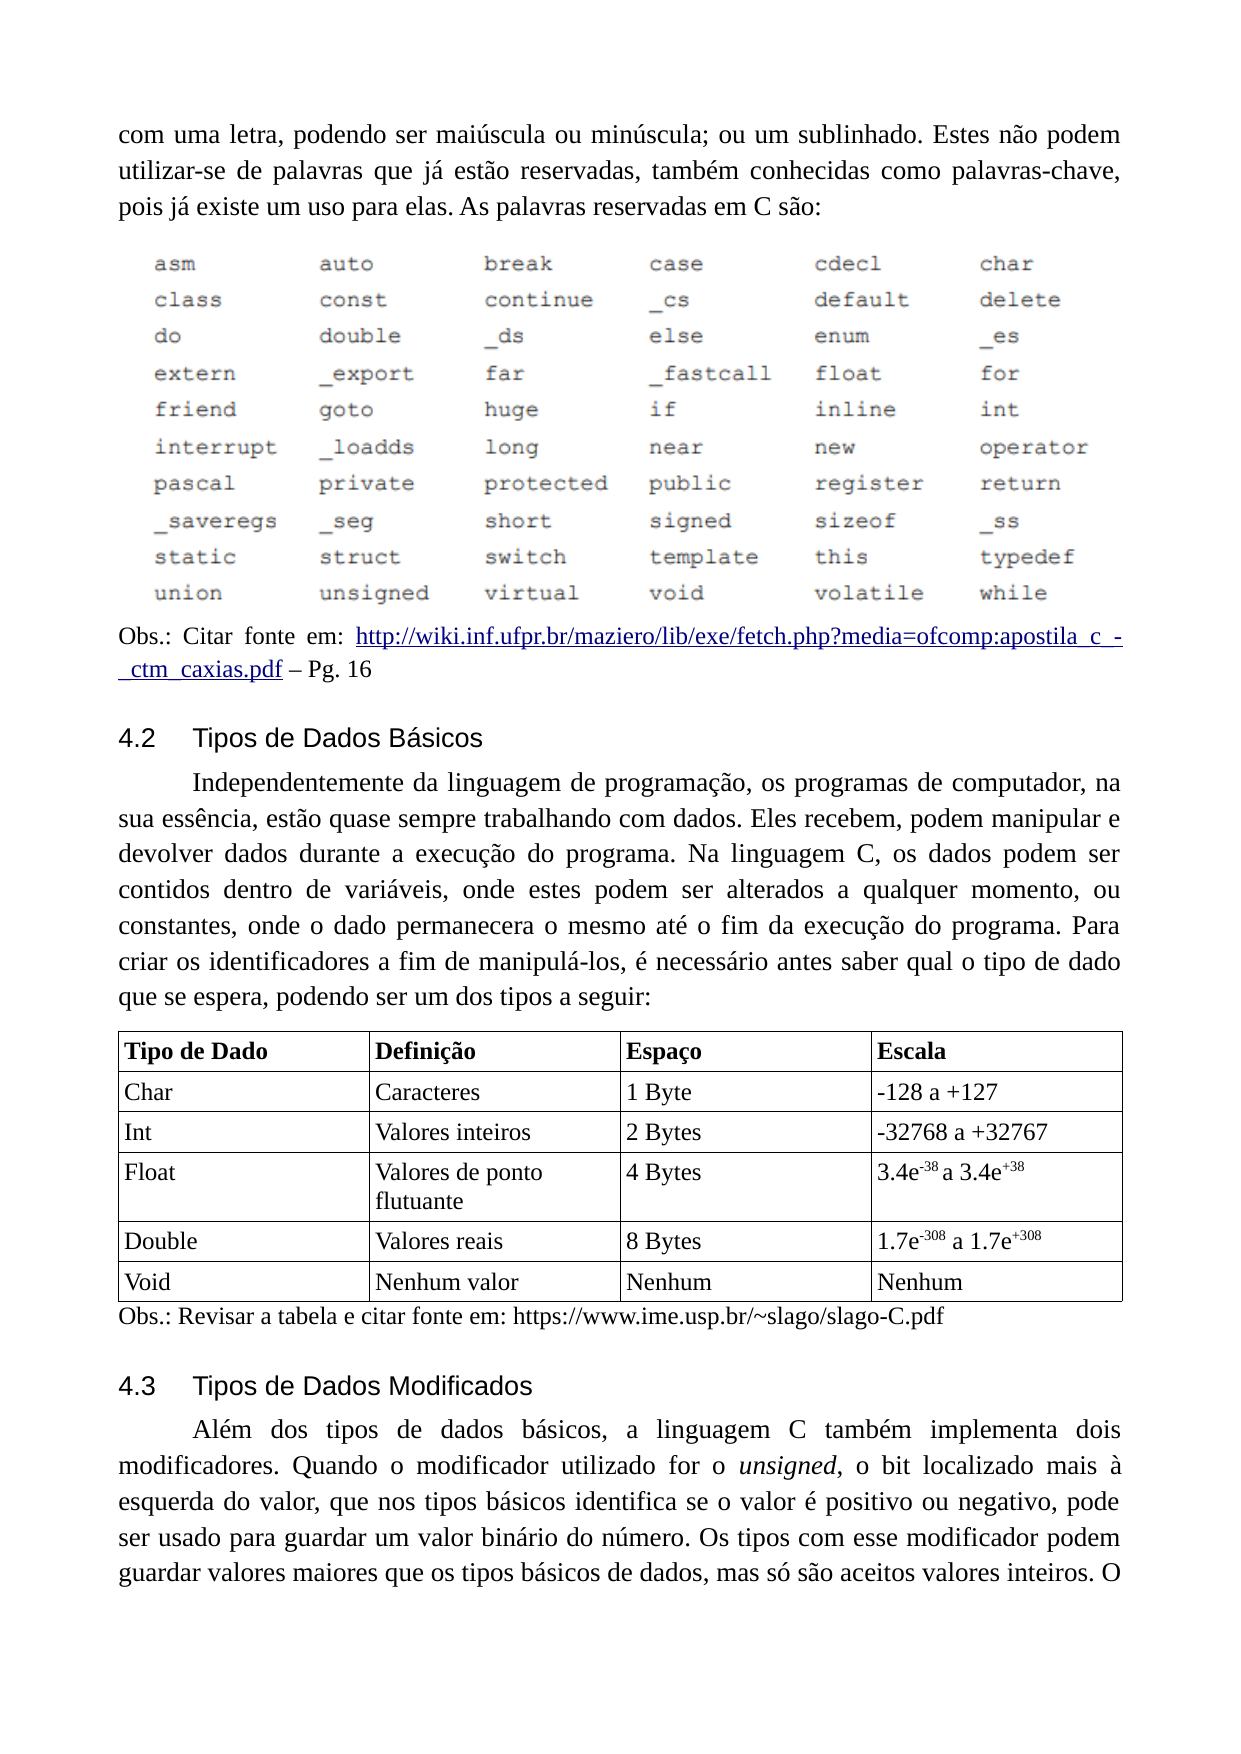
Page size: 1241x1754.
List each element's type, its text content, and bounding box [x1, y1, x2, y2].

table_cell Double [119, 1222, 369, 1261]
table_header Definição [370, 1032, 620, 1071]
table_header Escala [872, 1032, 1122, 1071]
table_cell 8 Bytes [621, 1222, 871, 1261]
table_cell 2 Bytes [621, 1112, 871, 1152]
text Obs.: Citar fonte em: http://wiki.inf.ufpr.br/maziero/lib/exe/fetch.php?media=ofcomp:apostila_c_-_ctm_caxias.pdf – Pg. 16 [118, 240, 1122, 682]
table_cell Void [119, 1262, 369, 1301]
table_cell Valores de ponto flutuante [370, 1153, 620, 1221]
table_cell Nenhum [872, 1262, 1122, 1301]
text Independentemente da linguagem de programação, os programas de computador, na sua essência, estão quase sempre trabalhando com dados. Eles recebem, podem manipular e devolver dados durante a execução do programa. Na linguagem C, os dados podem ser contidos dentro de variáveis, onde estes podem ser alterados a qualquer momento, ou constantes, onde o dado permanecera o mesmo até o fim da execução do programa. Para criar os identificadores a fim de manipulá-los, é necessário antes saber qual o tipo de dado que se espera, podendo ser um dos tipos a seguir: [118, 766, 1122, 1011]
table_cell Valores inteiros [370, 1112, 620, 1152]
text Além dos tipos de dados básicos, a linguagem C também implementa dois modificadores. Quando o modificador utilizado for o unsigned, o bit localizado mais à esquerda do valor, que nos tipos básicos identifica se o valor é positivo ou negativo, pode ser usado para guardar um valor binário do número. Os tipos com esse modificador podem guardar valores maiores que os tipos básicos de dados, mas só são aceitos valores inteiros. O [118, 1413, 1122, 1588]
table_cell Float [119, 1153, 369, 1221]
table_cell Caracteres [370, 1072, 620, 1111]
table_cell Int [119, 1112, 369, 1152]
picture [140, 240, 1100, 617]
table_header Tipo de Dado [119, 1032, 369, 1071]
subtitle Tipos de Dados Modificados [118, 1370, 1122, 1401]
text com uma letra, podendo ser maiúscula ou minúscula; ou um sublinhado. Estes não podem utilizar-se de palavras que já estão reservadas, também conhecidas como palavras-chave, pois já existe um uso para elas. As palavras reservadas em C são: [118, 118, 1122, 221]
subtitle Tipos de Dados Básicos [118, 722, 1122, 753]
table_cell 1.7e-308 a 1.7e+308 [872, 1222, 1122, 1261]
table_cell 1 Byte [621, 1072, 871, 1111]
table_header Espaço [621, 1032, 871, 1071]
table_cell 4 Bytes [621, 1153, 871, 1221]
table_cell 3.4e-38 a 3.4e+38 [872, 1153, 1122, 1221]
table_cell Nenhum [621, 1262, 871, 1301]
table_cell -128 a +127 [872, 1072, 1122, 1111]
table_cell Char [119, 1072, 369, 1111]
text Obs.: Revisar a tabela e citar fonte em: https://www.ime.usp.br/~slago/slago-C.pdf [118, 1302, 1122, 1330]
table_cell -32768 a +32767 [872, 1112, 1122, 1152]
table_cell Nenhum valor [370, 1262, 620, 1301]
table_cell Valores reais [370, 1222, 620, 1261]
